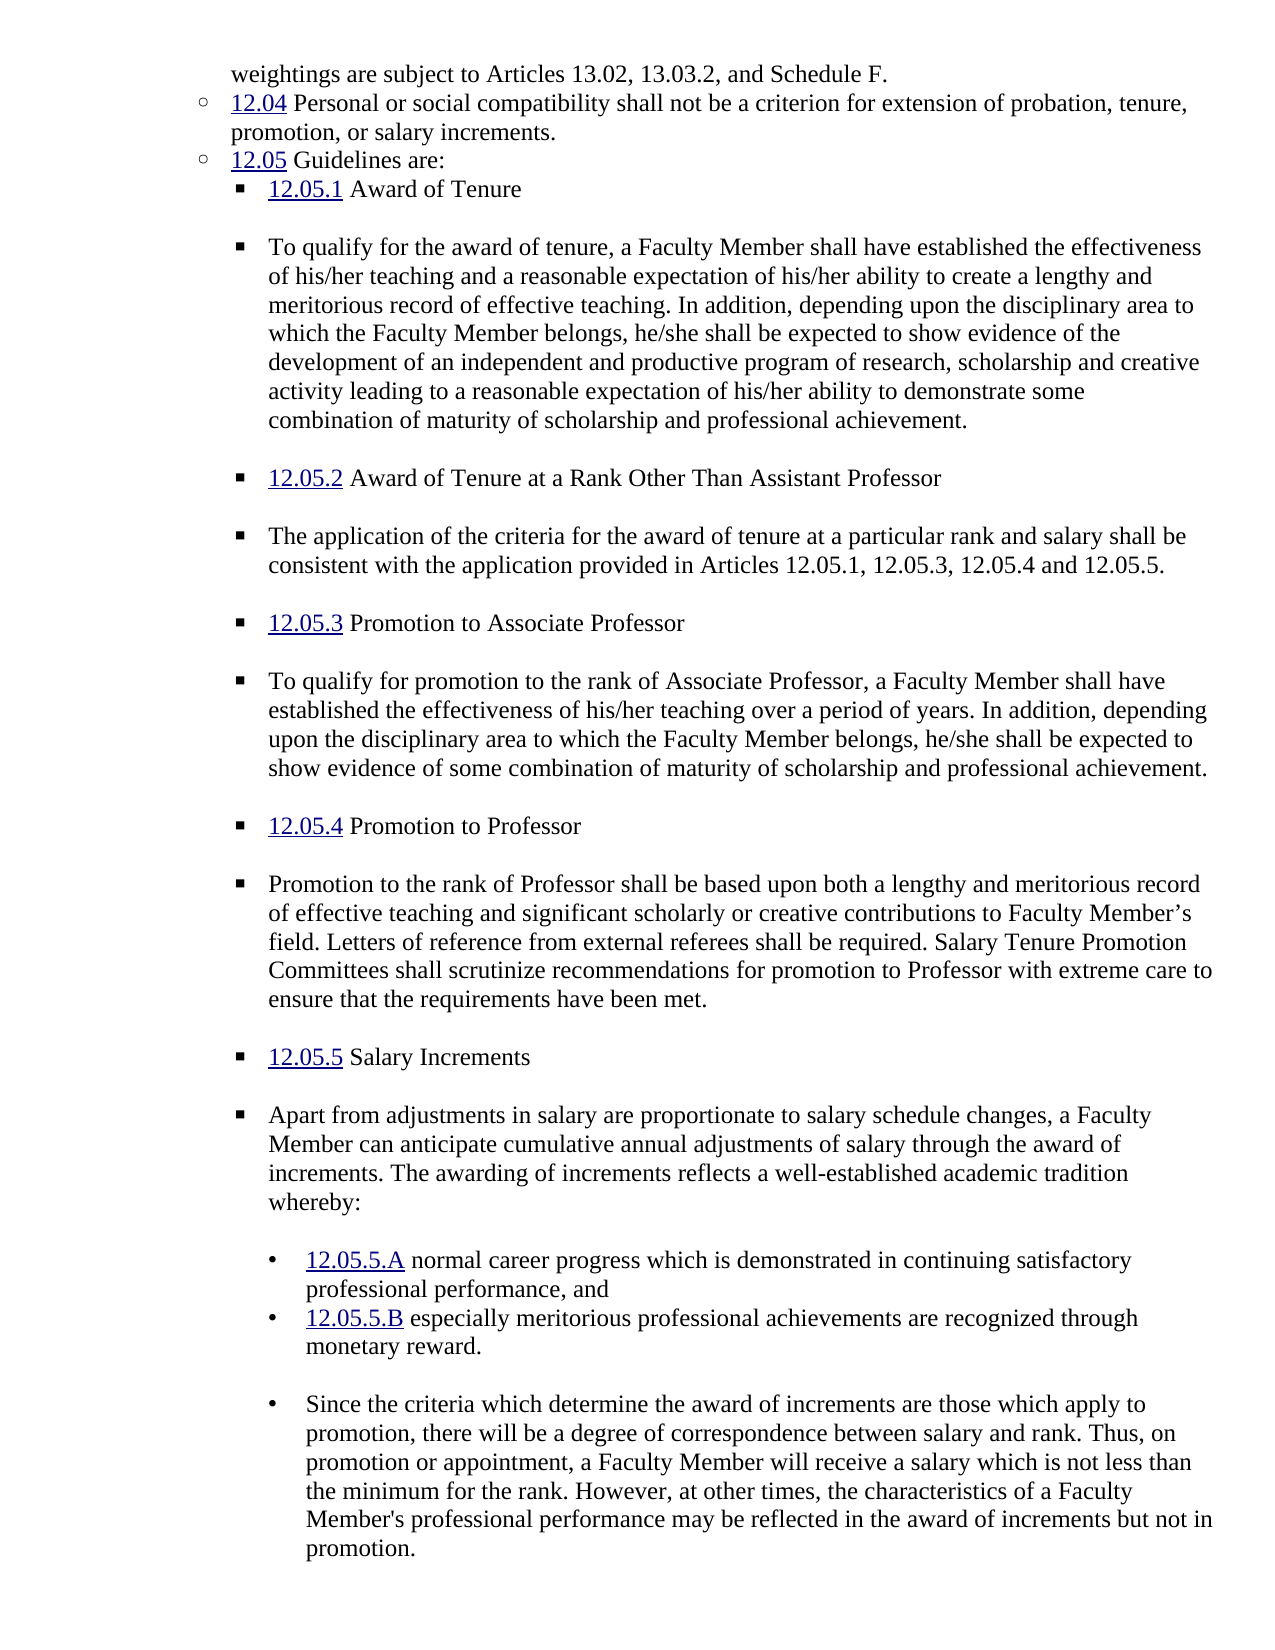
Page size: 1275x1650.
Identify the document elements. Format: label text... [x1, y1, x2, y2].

list 12.05 Guidelines are: [193, 145, 1216, 174]
list 12.04 Personal or social compatibility shall not be a criterion for extension of probation, tenure, promotion, or salary increments. [193, 88, 1216, 145]
list To qualify for the award of tenure, a Faculty Member shall have established the effectiveness of his/her teaching and a reasonable expectation of his/her ability to create a lengthy and meritorious record of effective teaching. In addition, depending upon the disciplinary area to which the Faculty Member belongs, he/she shall be expected to show evidence of the development of an independent and productive program of research, scholarship and creative activity leading to a reasonable expectation of his/her ability to demonstrate some combination of maturity of scholarship and professional achievement. [231, 232, 1216, 433]
list Promotion to the rank of Professor shall be based upon both a lengthy and meritorious record of effective teaching and significant scholarly or creative contributions to Faculty Member’s field. Letters of reference from external referees shall be required. Salary Tenure Promotion Committees shall scrutinize recommendations for promotion to Professor with extreme care to ensure that the requirements have been met. [231, 869, 1216, 1013]
list 12.05.4 Promotion to Professor [231, 811, 1216, 840]
list 12.05.5.A normal career progress which is demonstrated in continuing satisfactory professional performance, and [268, 1245, 1216, 1303]
list The application of the criteria for the award of tenure at a particular rank and salary shall be consistent with the application provided in Articles 12.05.1, 12.05.3, 12.05.4 and 12.05.5. [231, 521, 1216, 579]
list Apart from adjustments in salary are proportionate to salary schedule changes, a Faculty Member can anticipate cumulative annual adjustments of salary through the award of increments. The awarding of increments reflects a well-established academic tradition whereby: [231, 1101, 1216, 1216]
list 12.05.1 Award of Tenure [231, 174, 1216, 203]
list 12.05.5 Salary Increments [231, 1042, 1216, 1071]
list 12.05.5.B especially meritorious professional achievements are recognized through monetary reward. [268, 1303, 1216, 1360]
list 12.05.3 Promotion to Associate Professor [231, 608, 1216, 637]
list Since the criteria which determine the award of increments are those which apply to promotion, there will be a degree of correspondence between salary and rank. Thus, on promotion or appointment, a Faculty Member will receive a salary which is not less than the minimum for the rank. However, at other times, the characteristics of a Faculty Member's professional performance may be reflected in the award of increments but not in promotion. [268, 1389, 1216, 1562]
list To qualify for promotion to the rank of Associate Professor, a Faculty Member shall have established the effectiveness of his/her teaching over a period of years. In addition, depending upon the disciplinary area to which the Faculty Member belongs, he/she shall be expected to show evidence of some combination of maturity of scholarship and professional achievement. [231, 666, 1216, 781]
list weightings are subject to Articles 13.02, 13.03.2, and Schedule F. [193, 59, 1216, 88]
list 12.05.2 Award of Tenure at a Rank Other Than Assistant Professor [231, 463, 1216, 492]
